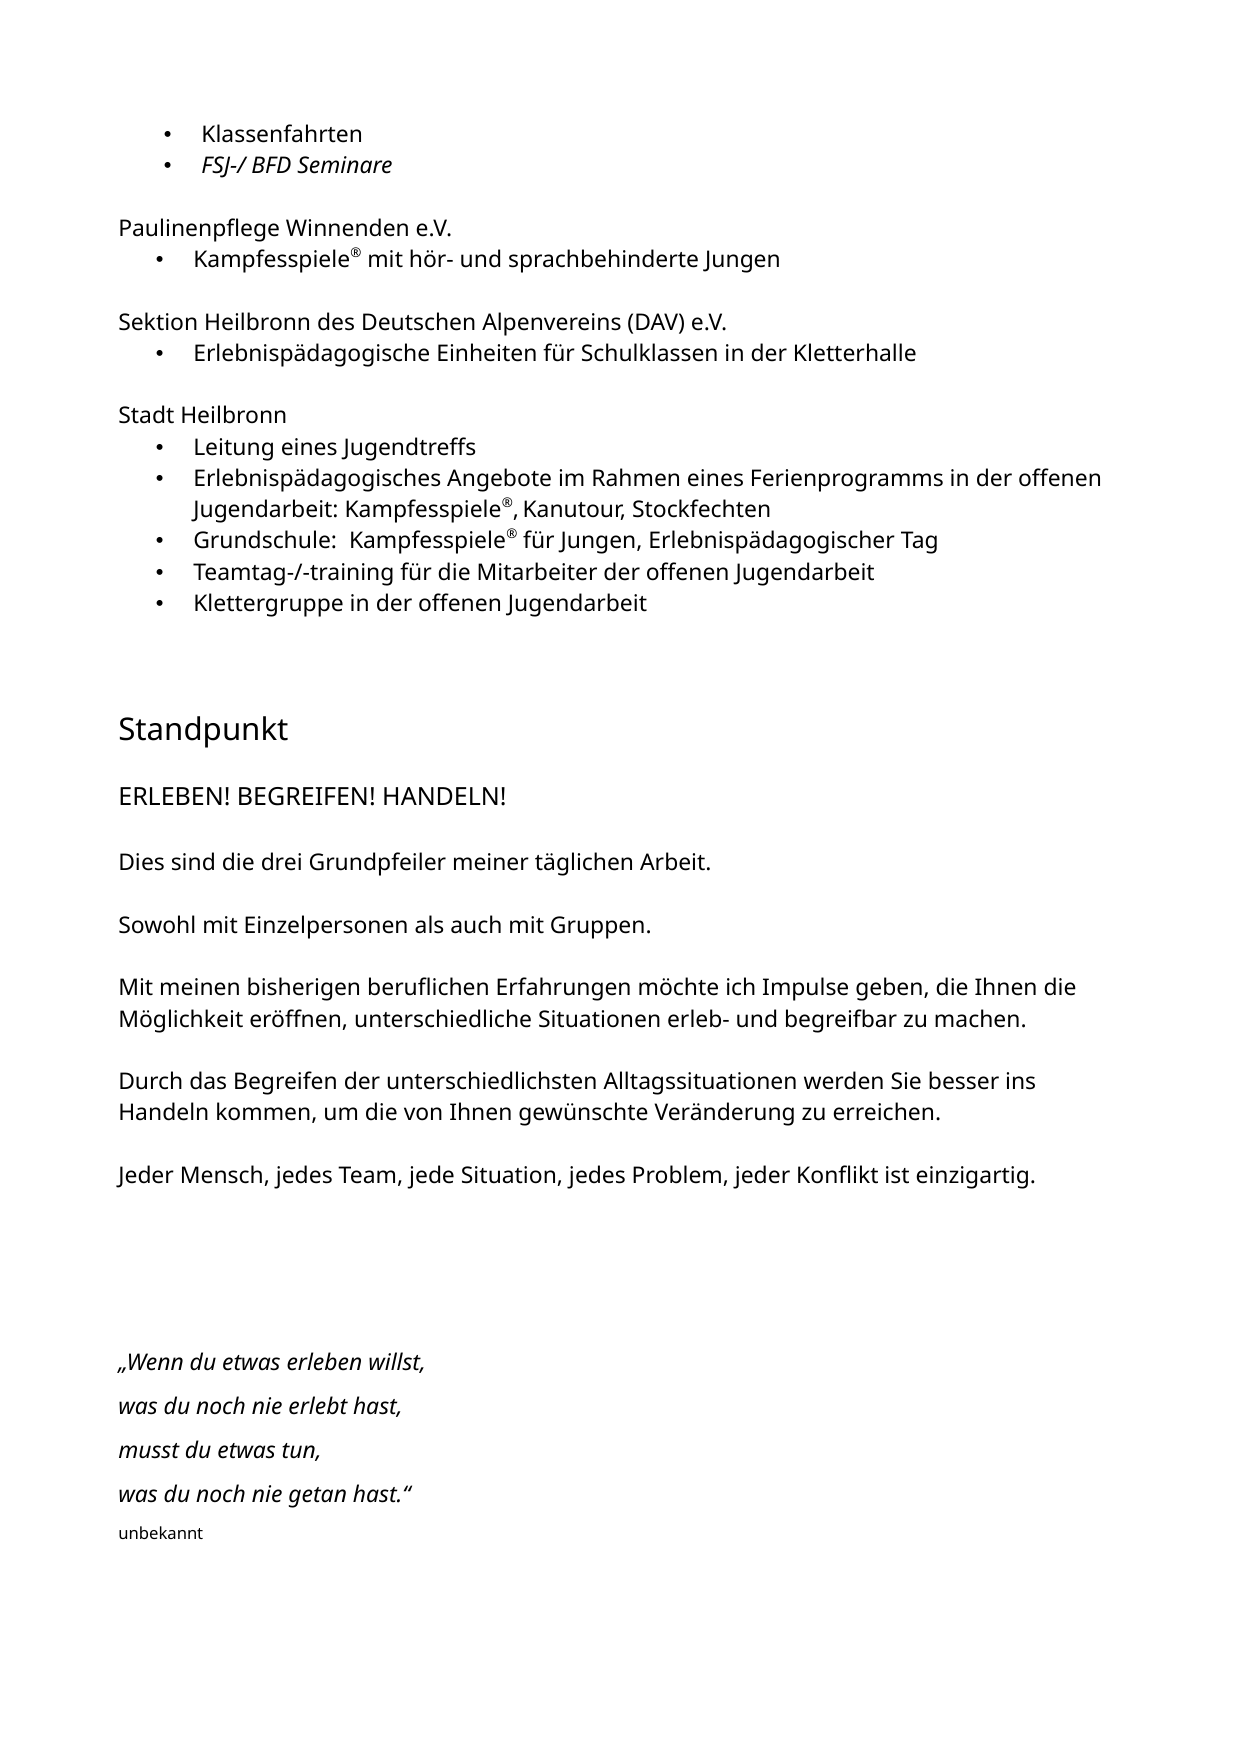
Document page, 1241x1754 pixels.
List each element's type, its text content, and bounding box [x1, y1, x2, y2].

list Klassenfahrten [164, 118, 1122, 149]
text unbekannt [118, 1521, 1122, 1544]
text Jeder Mensch, jedes Team, jede Situation, jedes Problem, jeder Konflikt ist einzigartig. [118, 1159, 1122, 1190]
list Leitung eines Jugendtreffs [156, 431, 1122, 462]
text Paulinenpflege Winnenden e.V. [118, 212, 1122, 243]
list Erlebnispädagogisches Angebote im Rahmen eines Ferienprogramms in der offenen Jugendarbeit: Kampfesspiele®, Kanutour, Stockfechten [156, 462, 1122, 524]
list Grundschule: Kampfesspiele® für Jungen, Erlebnispädagogischer Tag [156, 524, 1122, 556]
text ERLEBEN! BEGREIFEN! HANDELN! [118, 778, 1122, 812]
text Standpunkt [118, 707, 1122, 749]
text Sowohl mit Einzelpersonen als auch mit Gruppen. [118, 909, 1122, 940]
list Kampfesspiele® mit hör- und sprachbehinderte Jungen [156, 243, 1122, 274]
text was du noch nie erlebt hast, [118, 1390, 1122, 1421]
text was du noch nie getan hast.“ [118, 1478, 1122, 1509]
text Stadt Heilbronn [118, 399, 1122, 431]
text musst du etwas tun, [118, 1434, 1122, 1465]
list Klettergruppe in der offenen Jugendarbeit [156, 587, 1122, 618]
text Dies sind die drei Grundpfeiler meiner täglichen Arbeit. [118, 846, 1122, 878]
text Sektion Heilbronn des Deutschen Alpenvereins (DAV) e.V. [118, 306, 1122, 337]
list Teamtag-/-training für die Mitarbeiter der offenen Jugendarbeit [156, 556, 1122, 587]
text Durch das Begreifen der unterschiedlichsten Alltagssituationen werden Sie besser ins Handeln kommen, um die von Ihnen gewünschte Veränderung zu erreichen. [118, 1065, 1122, 1128]
text Mit meinen bisherigen beruflichen Erfahrungen möchte ich Impulse geben, die Ihnen die Möglichkeit eröffnen, unterschiedliche Situationen erleb- und begreifbar zu machen. [118, 971, 1122, 1034]
text „Wenn du etwas erleben willst, [118, 1346, 1122, 1378]
list FSJ-/ BFD Seminare [164, 149, 1122, 181]
list Erlebnispädagogische Einheiten für Schulklassen in der Kletterhalle [156, 337, 1122, 368]
